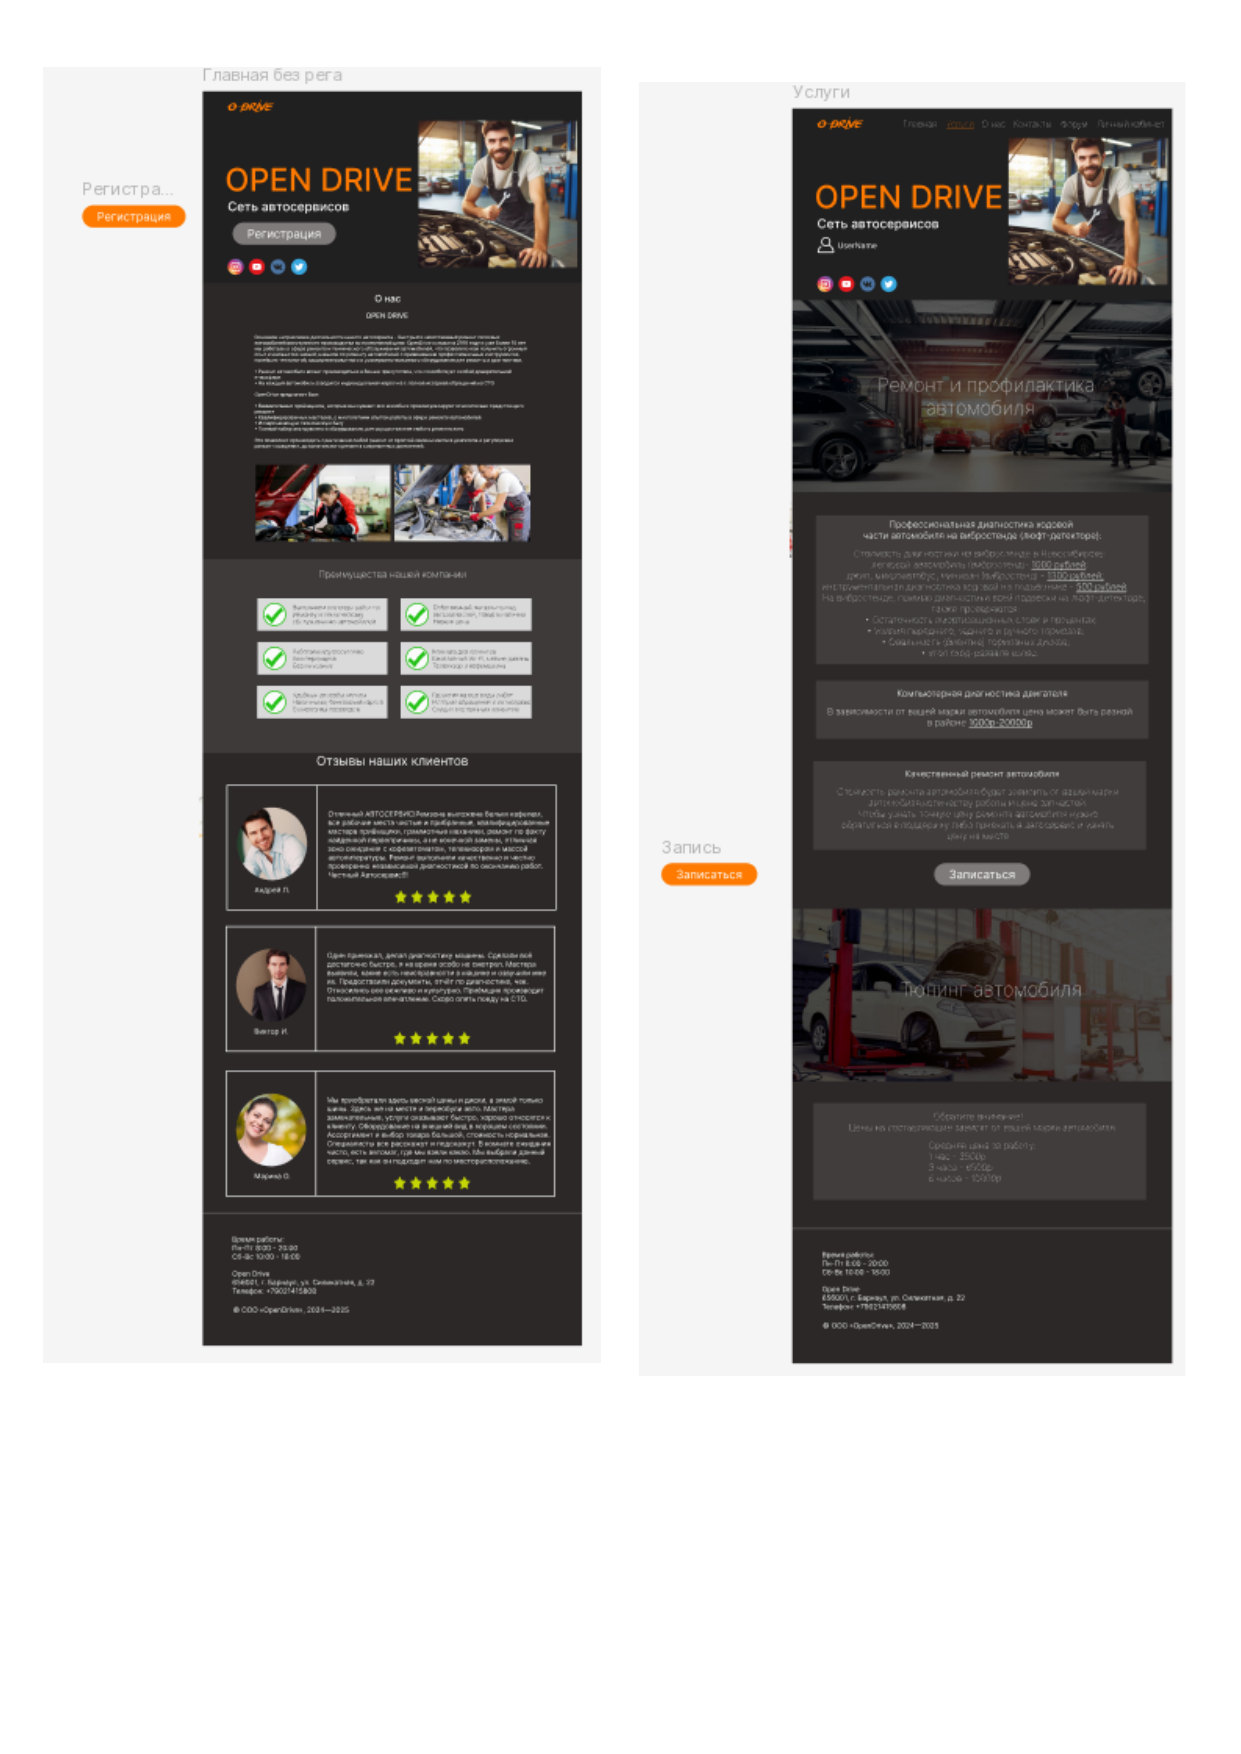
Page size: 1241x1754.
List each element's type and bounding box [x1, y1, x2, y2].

picture [43, 67, 601, 1363]
picture [638, 82, 1186, 1376]
